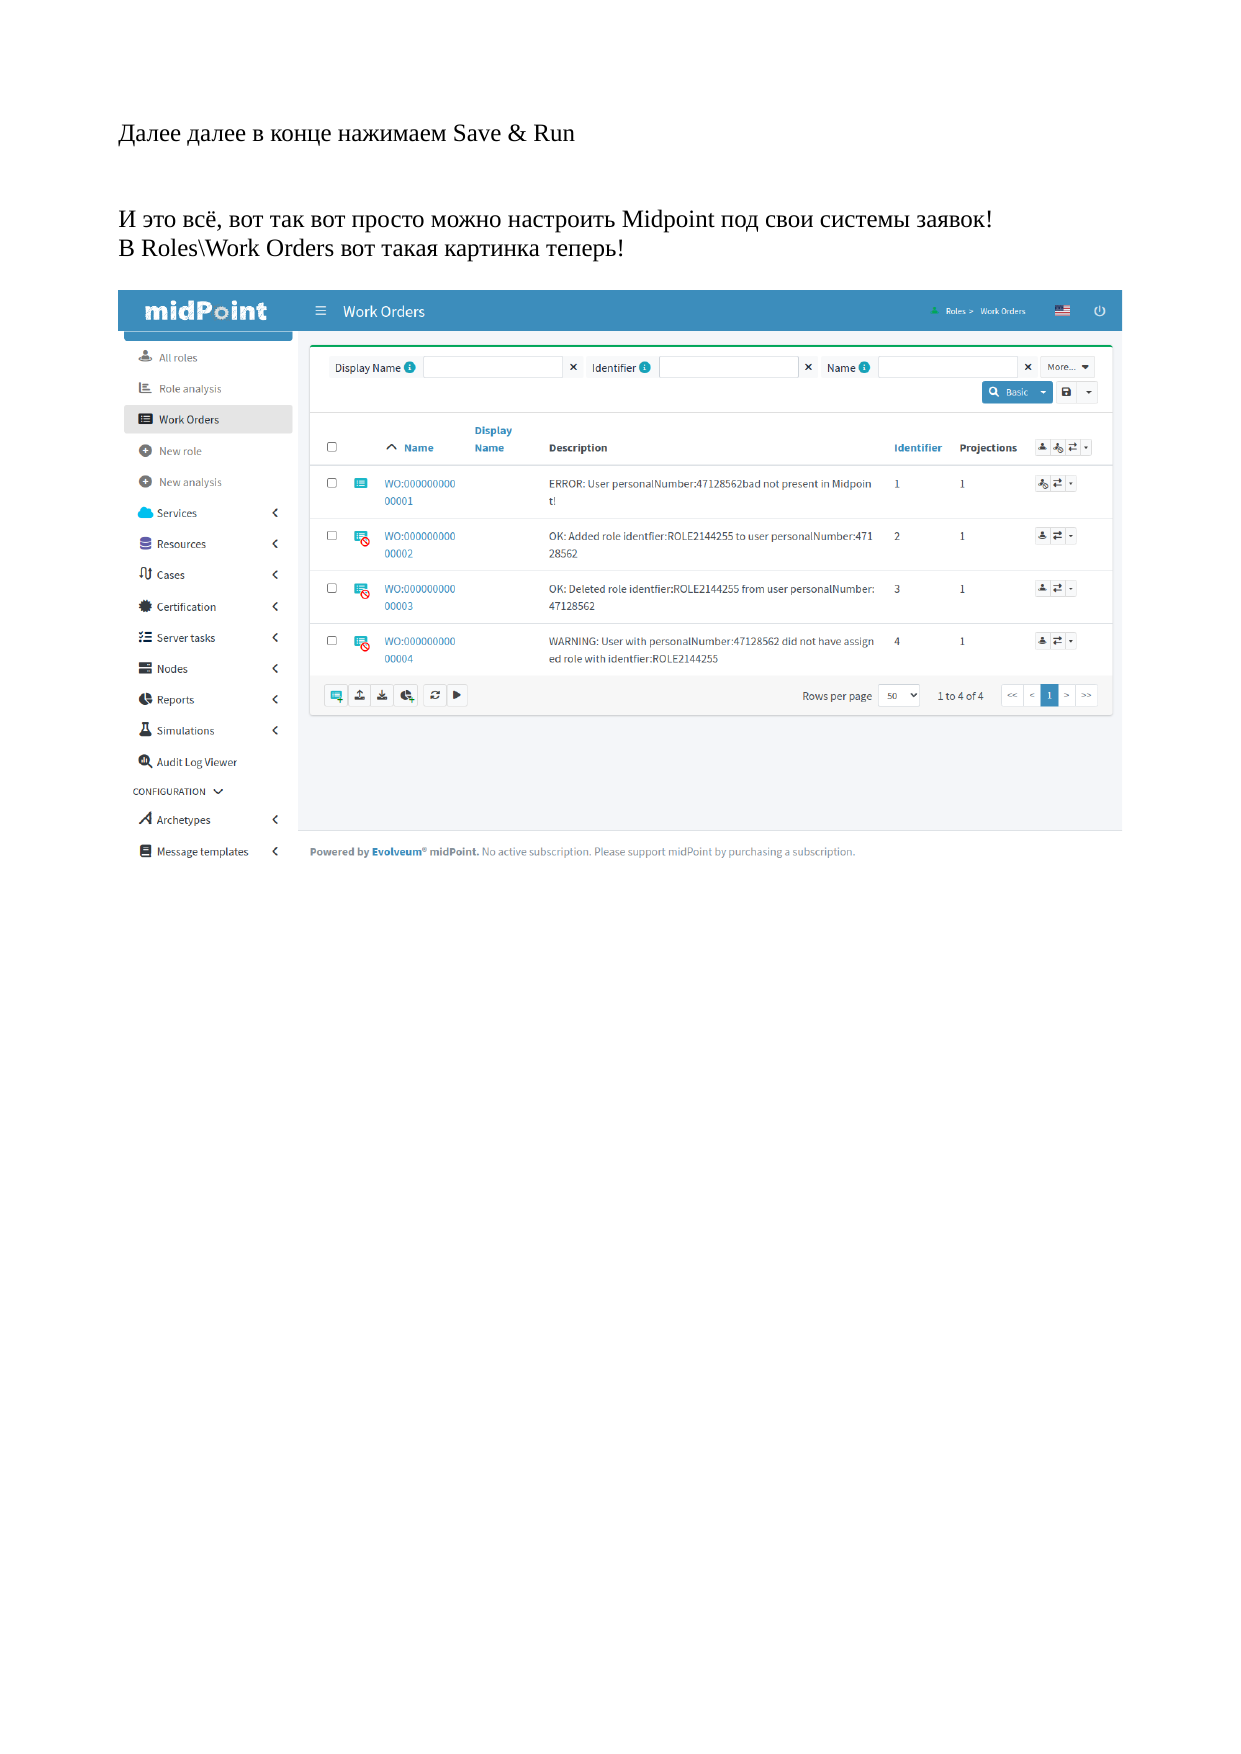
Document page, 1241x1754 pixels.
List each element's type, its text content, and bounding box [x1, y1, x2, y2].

picture [118, 290, 1123, 871]
text В Roles\Work Orders вот такая картинка теперь! [118, 233, 1122, 262]
text И это всё, вот так вот просто можно настроить Midpoint под свои системы заявок! [118, 204, 1122, 233]
text Далее далее в конце нажимаем Save & Run [118, 118, 1122, 147]
